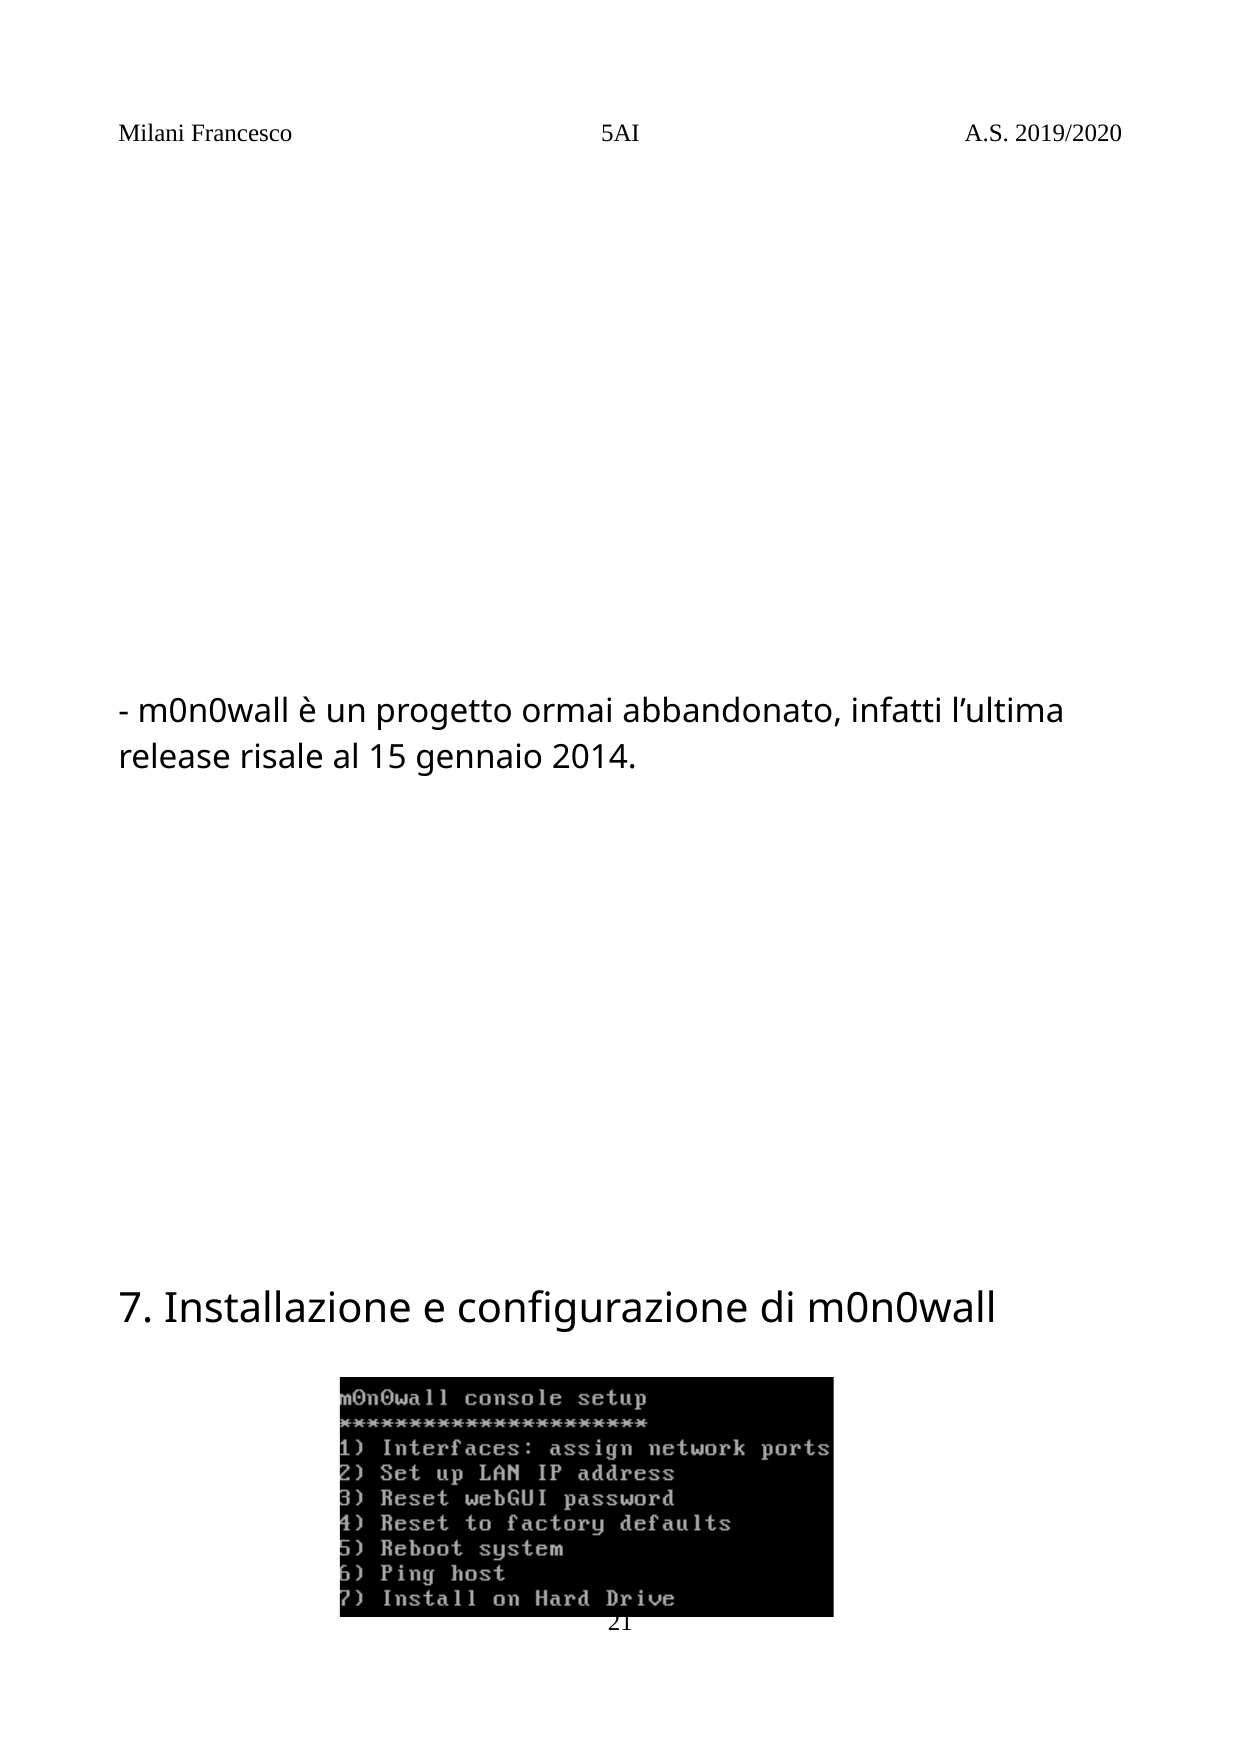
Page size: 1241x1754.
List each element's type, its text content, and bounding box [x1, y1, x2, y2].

text - m0n0wall è un progetto ormai abbandonato, infatti l’ultima release risale al 15 gennaio 2014. [118, 687, 1122, 778]
picture [339, 1377, 834, 1617]
text 7. Installazione e configurazione di m0n0wall [118, 1278, 1122, 1334]
